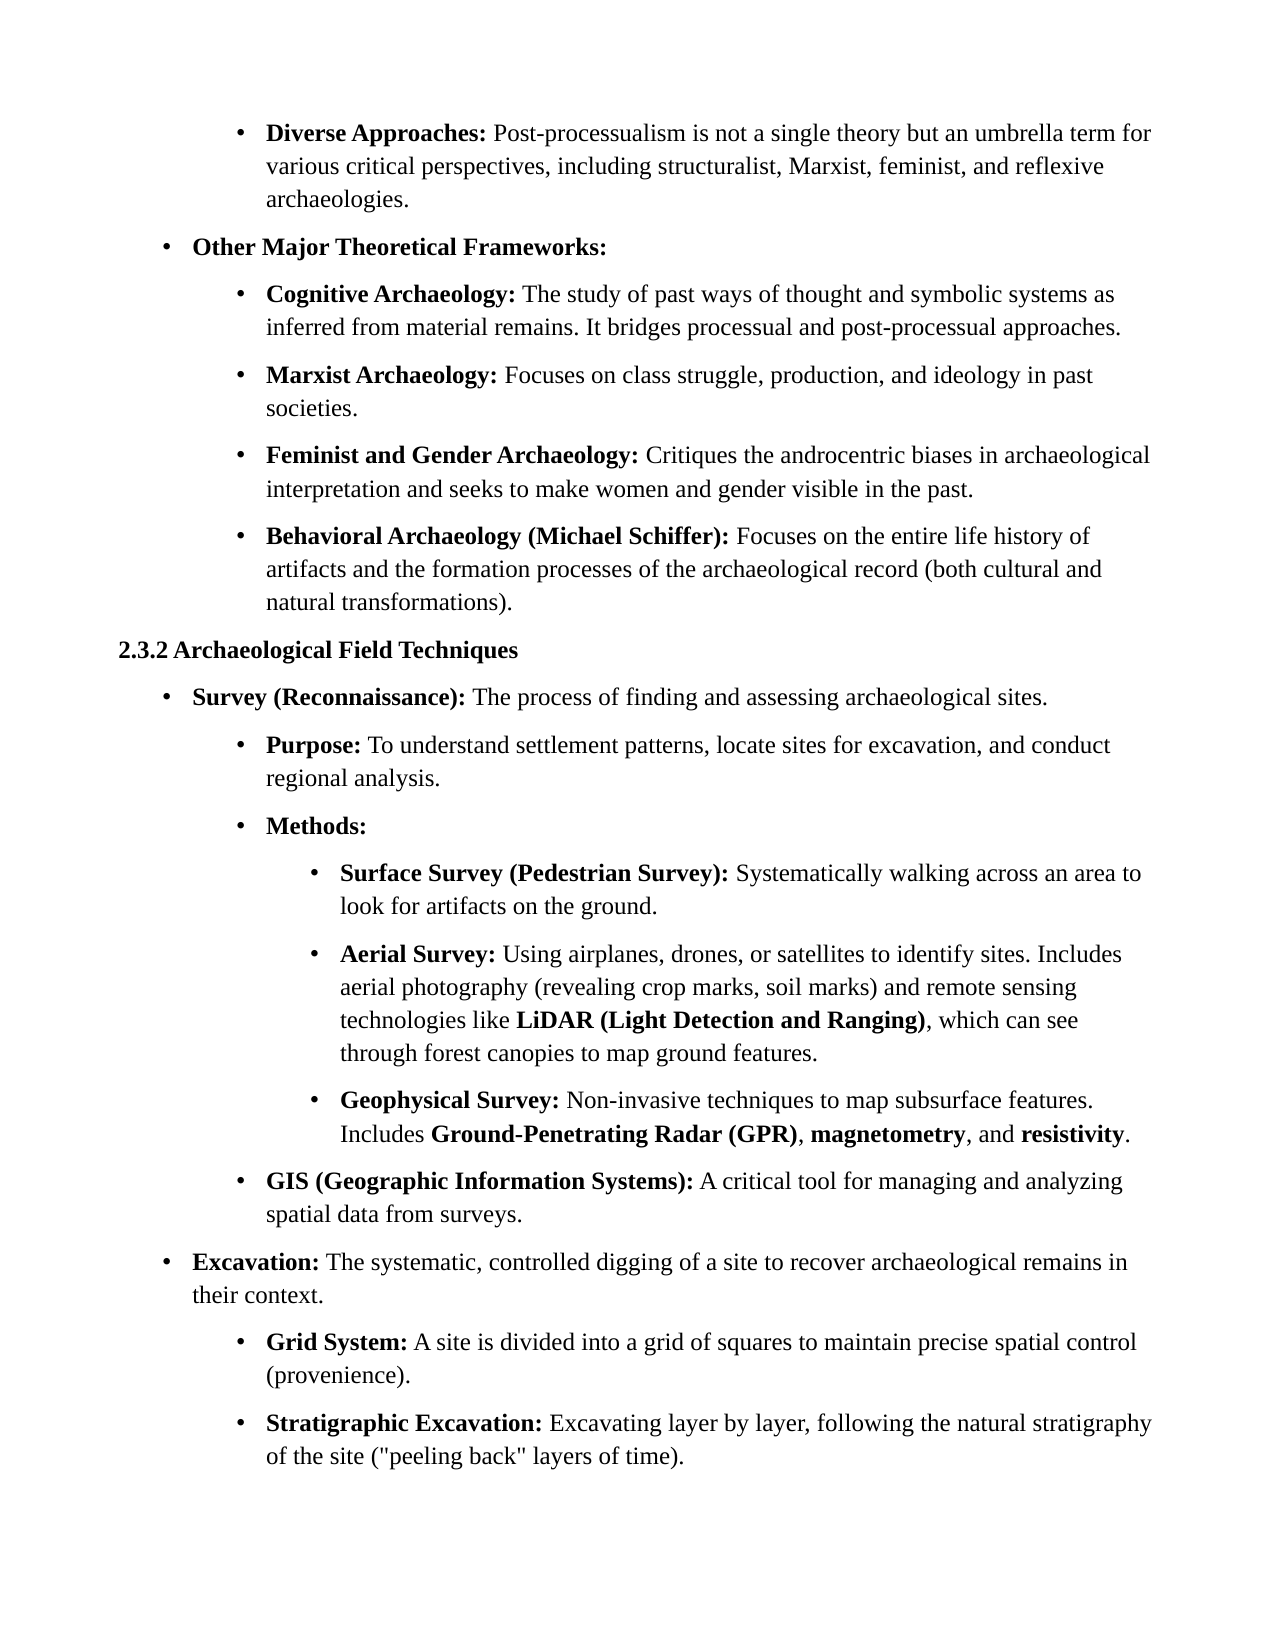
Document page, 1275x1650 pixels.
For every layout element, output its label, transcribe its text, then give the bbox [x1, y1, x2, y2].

list Stratigraphic Excavation: Excavating layer by layer, following the natural stratigraphy of the site ("peeling back" layers of time). [236, 1408, 1157, 1470]
list Marxist Archaeology: Focuses on class struggle, production, and ideology in past societies. [236, 360, 1157, 422]
list Other Major Theoretical Frameworks: [162, 232, 1157, 261]
list Aerial Survey: Using airplanes, drones, or satellites to identify sites. Includes aerial photography (revealing crop marks, soil marks) and remote sensing technologies like LiDAR (Light Detection and Ranging), which can see through forest canopies to map ground features. [310, 939, 1157, 1067]
list Survey (Reconnaissance): The process of finding and assessing archaeological sites. [162, 682, 1157, 711]
list Feminist and Gender Archaeology: Critiques the androcentric biases in archaeological interpretation and seeks to make women and gender visible in the past. [236, 441, 1157, 502]
list Behavioral Archaeology (Michael Schiffer): Focuses on the entire life history of artifacts and the formation processes of the archaeological record (both cultural and natural transformations). [236, 521, 1157, 616]
list GIS (Geographic Information Systems): A critical tool for managing and analyzing spatial data from surveys. [236, 1166, 1157, 1228]
list Excavation: The systematic, controlled digging of a site to recover archaeological remains in their context. [162, 1247, 1157, 1309]
list Grid System: A site is divided into a grid of squares to maintain precise spatial control (provenience). [236, 1327, 1157, 1389]
list Purpose: To understand settlement patterns, locate sites for excavation, and conduct regional analysis. [236, 730, 1157, 792]
list Diverse Approaches: Post-processualism is not a single theory but an umbrella term for various critical perspectives, including structuralist, Marxist, feminist, and reflexive archaeologies. [236, 118, 1157, 213]
list Surface Survey (Pedestrian Survey): Systematically walking across an area to look for artifacts on the ground. [310, 858, 1157, 920]
list Cognitive Archaeology: The study of past ways of thought and symbolic systems as inferred from material remains. It bridges processual and post-processual approaches. [236, 279, 1157, 341]
list Methods: [236, 811, 1157, 839]
list Geophysical Survey: Non-invasive techniques to map subsurface features. Includes Ground-Penetrating Radar (GPR), magnetometry, and resistivity. [310, 1086, 1157, 1147]
text 2.3.2 Archaeological Field Techniques [118, 635, 1157, 664]
